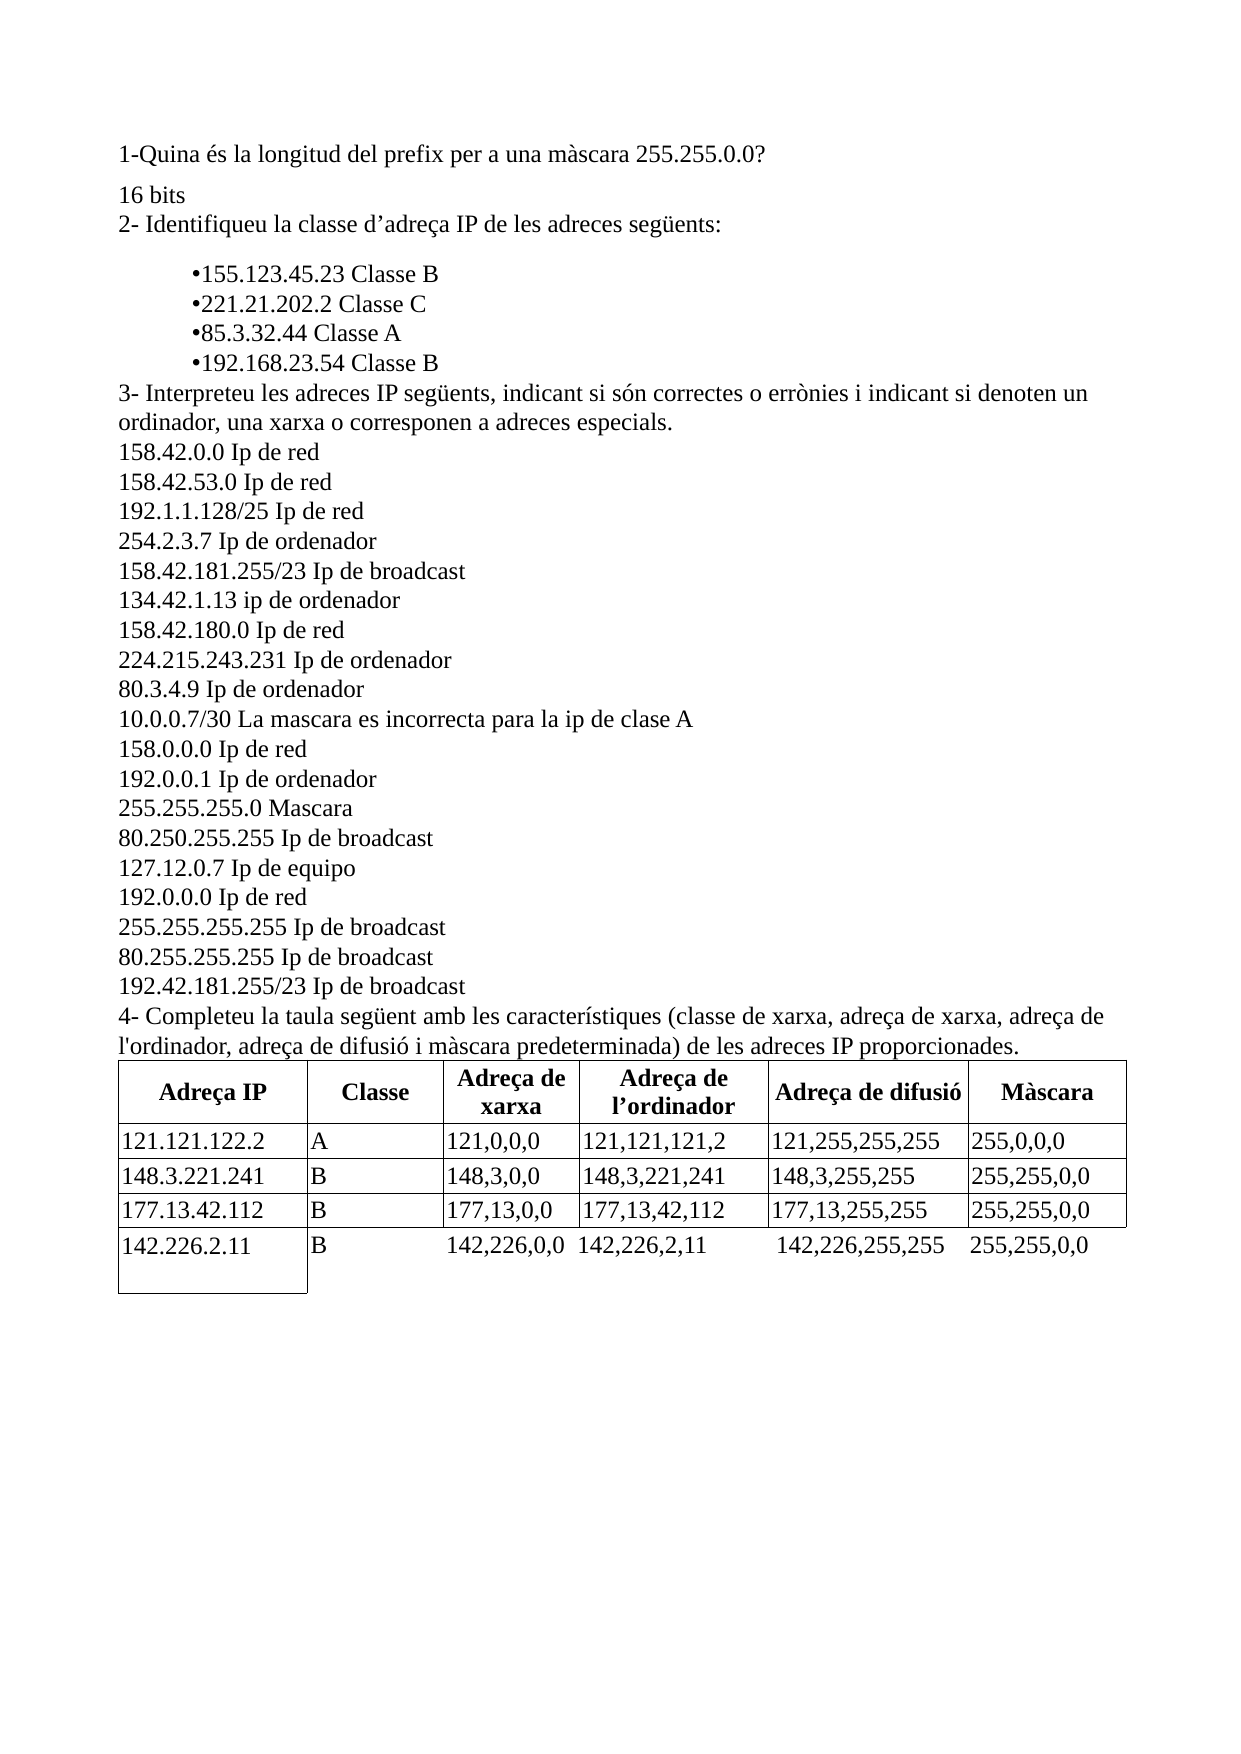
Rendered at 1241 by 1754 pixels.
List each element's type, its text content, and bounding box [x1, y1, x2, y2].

list 155.123.45.23 Classe B [118, 258, 1122, 288]
text 80.250.255.255 Ip de broadcast [118, 822, 1122, 852]
table_cell 255,0,0,0 [969, 1124, 1126, 1158]
list 221.21.202.2 Classe C [118, 288, 1122, 317]
text 158.42.181.255/23 Ip de broadcast [118, 555, 1122, 584]
table_cell 121,0,0,0 [444, 1124, 579, 1158]
text 80.3.4.9 Ip de ordenador [118, 674, 1122, 703]
text 80.255.255.255 Ip de broadcast [118, 941, 1122, 971]
table_header Adreça de l’ordinador [580, 1061, 768, 1123]
table_cell 177,13,0,0 [444, 1194, 579, 1227]
text 4- Completeu la taula següent amb les característiques (classe de xarxa, adreça de xarxa, adreça de l'ordinador, adreça de difusió i màscara predeterminada) de les adreces IP proporcionades. [118, 1000, 1122, 1059]
table_cell 177,13,42,112 [580, 1194, 768, 1227]
text 224.215.243.231 Ip de ordenador [118, 644, 1122, 674]
text 192.0.0.1 Ip de ordenador [118, 763, 1122, 792]
table_cell 255,255,0,0 [969, 1194, 1126, 1227]
list 85.3.32.44 Classe A [118, 317, 1122, 347]
text 158.42.0.0 Ip de red [118, 436, 1122, 466]
text 158.42.53.0 Ip de red [118, 466, 1122, 496]
table_cell 148.3.221.241 [119, 1159, 307, 1192]
text 192.1.1.128/25 Ip de red [118, 496, 1122, 525]
text 158.42.180.0 Ip de red [118, 614, 1122, 644]
text 255.255.255.255 Ip de broadcast [118, 911, 1122, 941]
text 192.42.181.255/23 Ip de broadcast [118, 971, 1122, 1000]
text 2- Identifiqueu la classe d’adreça IP de les adreces següents: [118, 209, 1122, 238]
table_header Classe [308, 1061, 443, 1123]
text 192.0.0.0 Ip de red [118, 881, 1122, 911]
text 10.0.0.7/30 La mascara es incorrecta para la ip de clase A [118, 703, 1122, 733]
table_cell 148,3,221,241 [580, 1159, 768, 1192]
text 134.42.1.13 ip de ordenador [118, 584, 1122, 614]
table_cell B [308, 1159, 443, 1192]
table_header Adreça IP [119, 1061, 307, 1123]
text 255.255.255.0 Mascara [118, 792, 1122, 822]
table_cell 142.226.2.11 [119, 1228, 307, 1293]
text 16 bits [118, 180, 1122, 209]
table_cell A [308, 1124, 443, 1158]
text 127.12.0.7 Ip de equipo [118, 852, 1122, 881]
table_cell 148,3,0,0 [444, 1159, 579, 1192]
table_cell 177,13,255,255 [769, 1194, 968, 1227]
table_cell B 142,226,0,0 142,226,2,11 142,226,255,255 255,255,0,0 [308, 1228, 1126, 1293]
table_cell 121.121.122.2 [119, 1124, 307, 1158]
table_cell 255,255,0,0 [969, 1159, 1126, 1192]
table_header Màscara [969, 1061, 1126, 1123]
text 158.0.0.0 Ip de red [118, 733, 1122, 763]
text 3- Interpreteu les adreces IP següents, indicant si són correctes o errònies i indicant si denoten un ordinador, una xarxa o corresponen a adreces especials. [118, 377, 1122, 436]
table_header Adreça de difusió [769, 1061, 968, 1123]
list 192.168.23.54 Classe B [118, 347, 1122, 377]
table_cell 121,121,121,2 [580, 1124, 768, 1158]
subtitle 1-Quina és la longitud del prefix per a una màscara 255.255.0.0? [118, 139, 1122, 168]
table_cell B [308, 1194, 443, 1227]
table_cell 148,3,255,255 [769, 1159, 968, 1192]
table_cell 121,255,255,255 [769, 1124, 968, 1158]
table_header Adreça de xarxa [444, 1061, 579, 1123]
table_cell 177.13.42.112 [119, 1194, 307, 1227]
text 254.2.3.7 Ip de ordenador [118, 525, 1122, 555]
